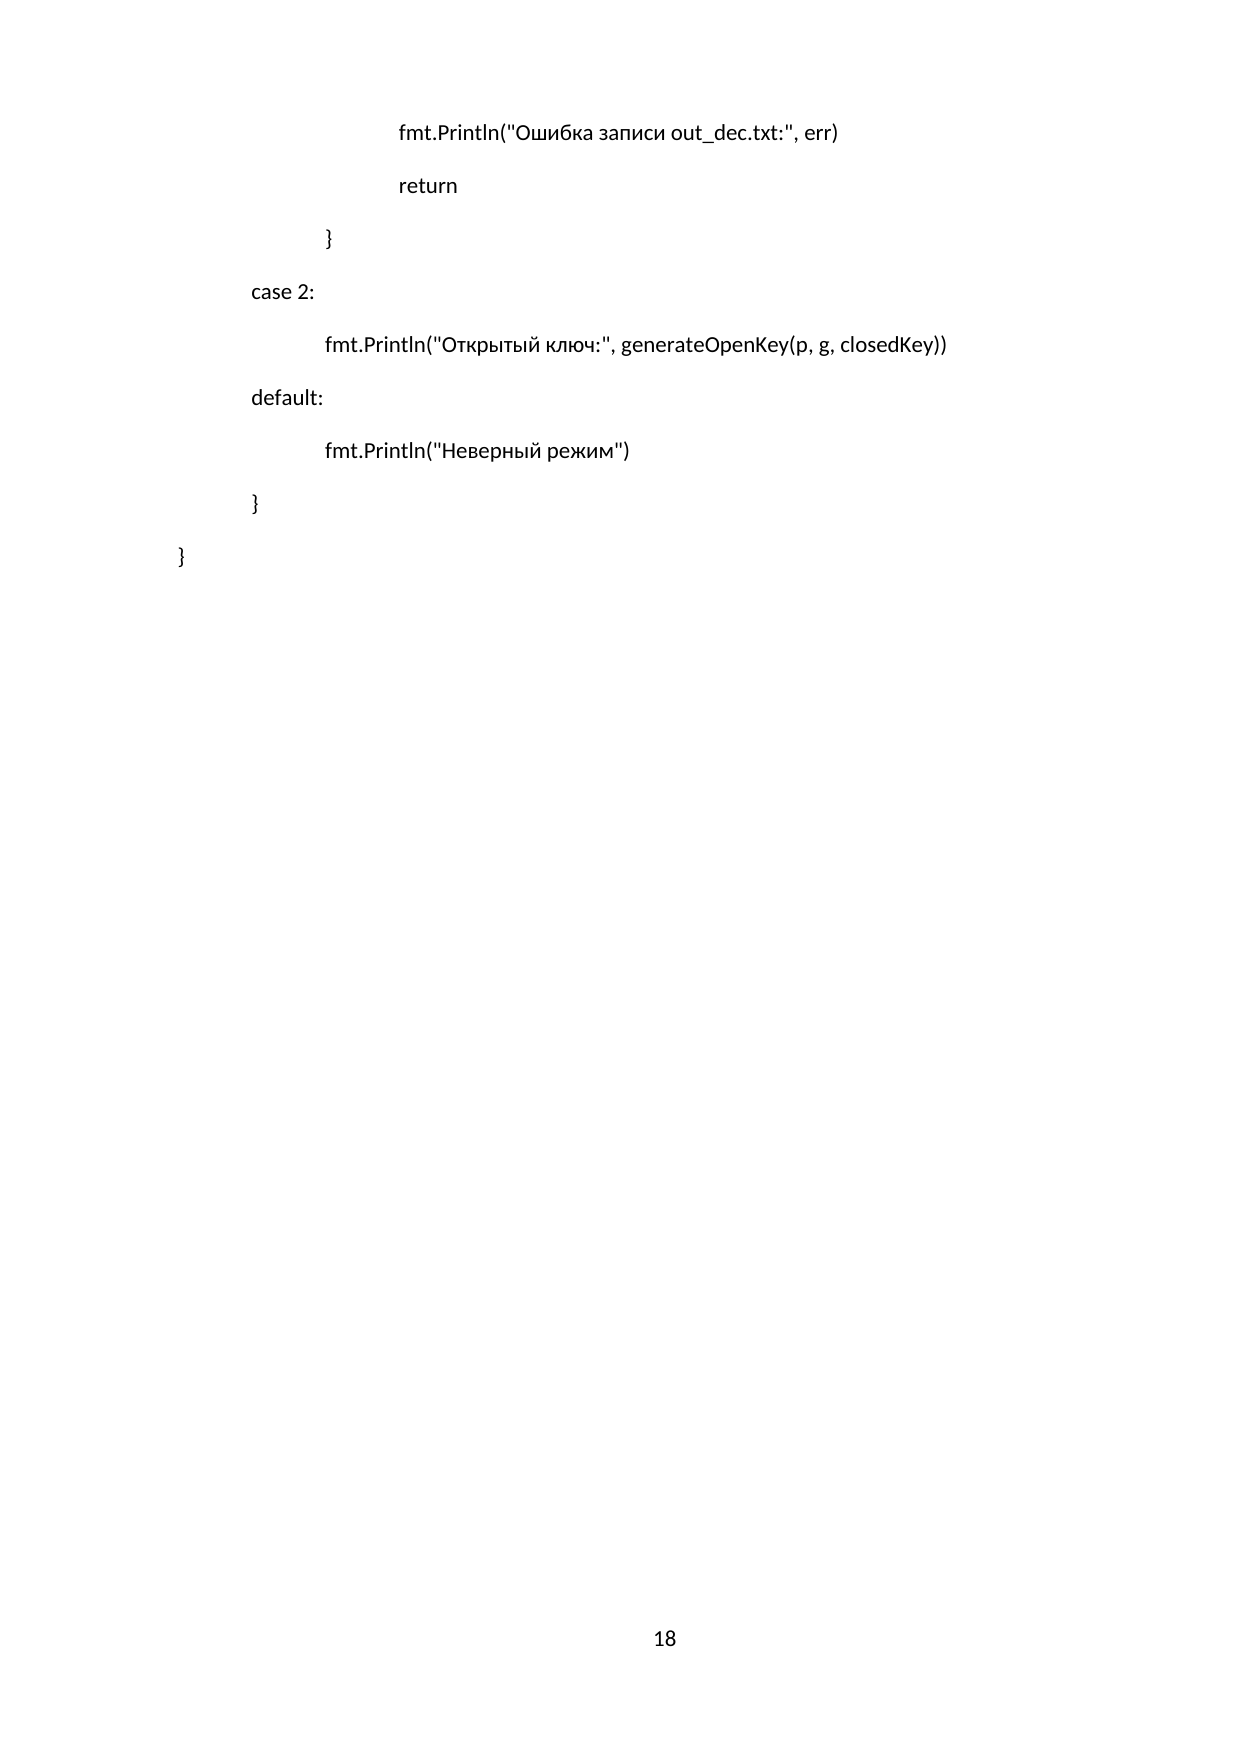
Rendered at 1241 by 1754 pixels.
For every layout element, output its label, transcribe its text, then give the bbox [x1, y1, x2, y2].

text fmt.Println("Открытый ключ:", generateOpenKey(p, g, closedKey)) [177, 330, 1152, 358]
text } [177, 489, 1152, 517]
text case 2: [177, 277, 1152, 305]
text } [177, 542, 1152, 570]
text fmt.Println("Неверный режим") [177, 436, 1152, 464]
text fmt.Println("Ошибка записи out_dec.txt:", err) [177, 118, 1152, 146]
text return [177, 171, 1152, 199]
text } [177, 224, 1152, 252]
text default: [177, 383, 1152, 411]
